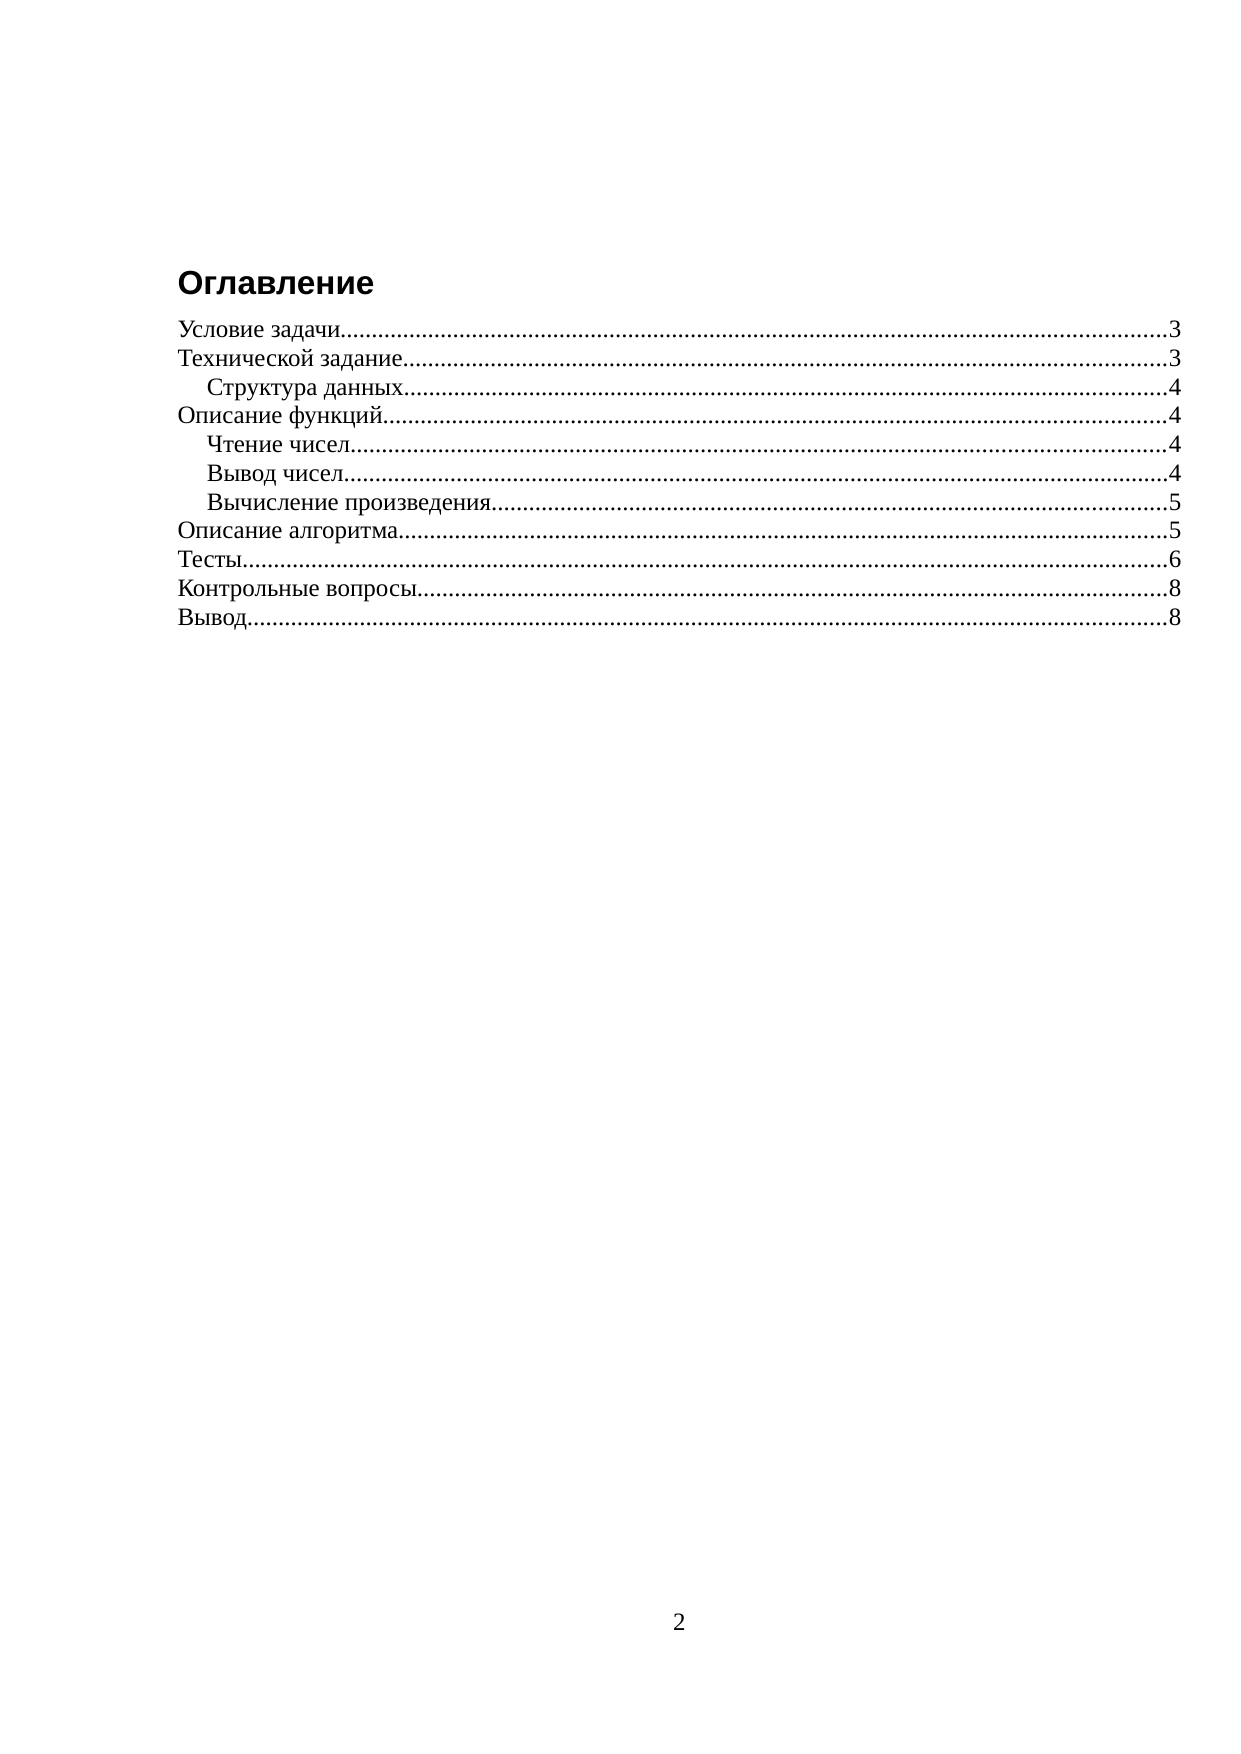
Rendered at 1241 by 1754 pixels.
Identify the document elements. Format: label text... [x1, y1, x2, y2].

text Условие задачи 3 [177, 314, 1181, 343]
subtitle Оглавление [177, 263, 1181, 302]
text Описание алгоритма 5 [177, 516, 1181, 544]
text Тесты 6 [177, 544, 1181, 573]
text Чтение чисел 4 [207, 429, 1181, 458]
text Структура данных 4 [207, 372, 1181, 401]
text Технической задание 3 [177, 343, 1181, 372]
text Описание функций 4 [177, 401, 1181, 429]
text Вычисление произведения 5 [207, 487, 1181, 516]
text Контрольные вопросы 8 [177, 573, 1181, 602]
text Вывод чисел 4 [207, 458, 1181, 487]
text Вывод 8 [177, 602, 1181, 631]
